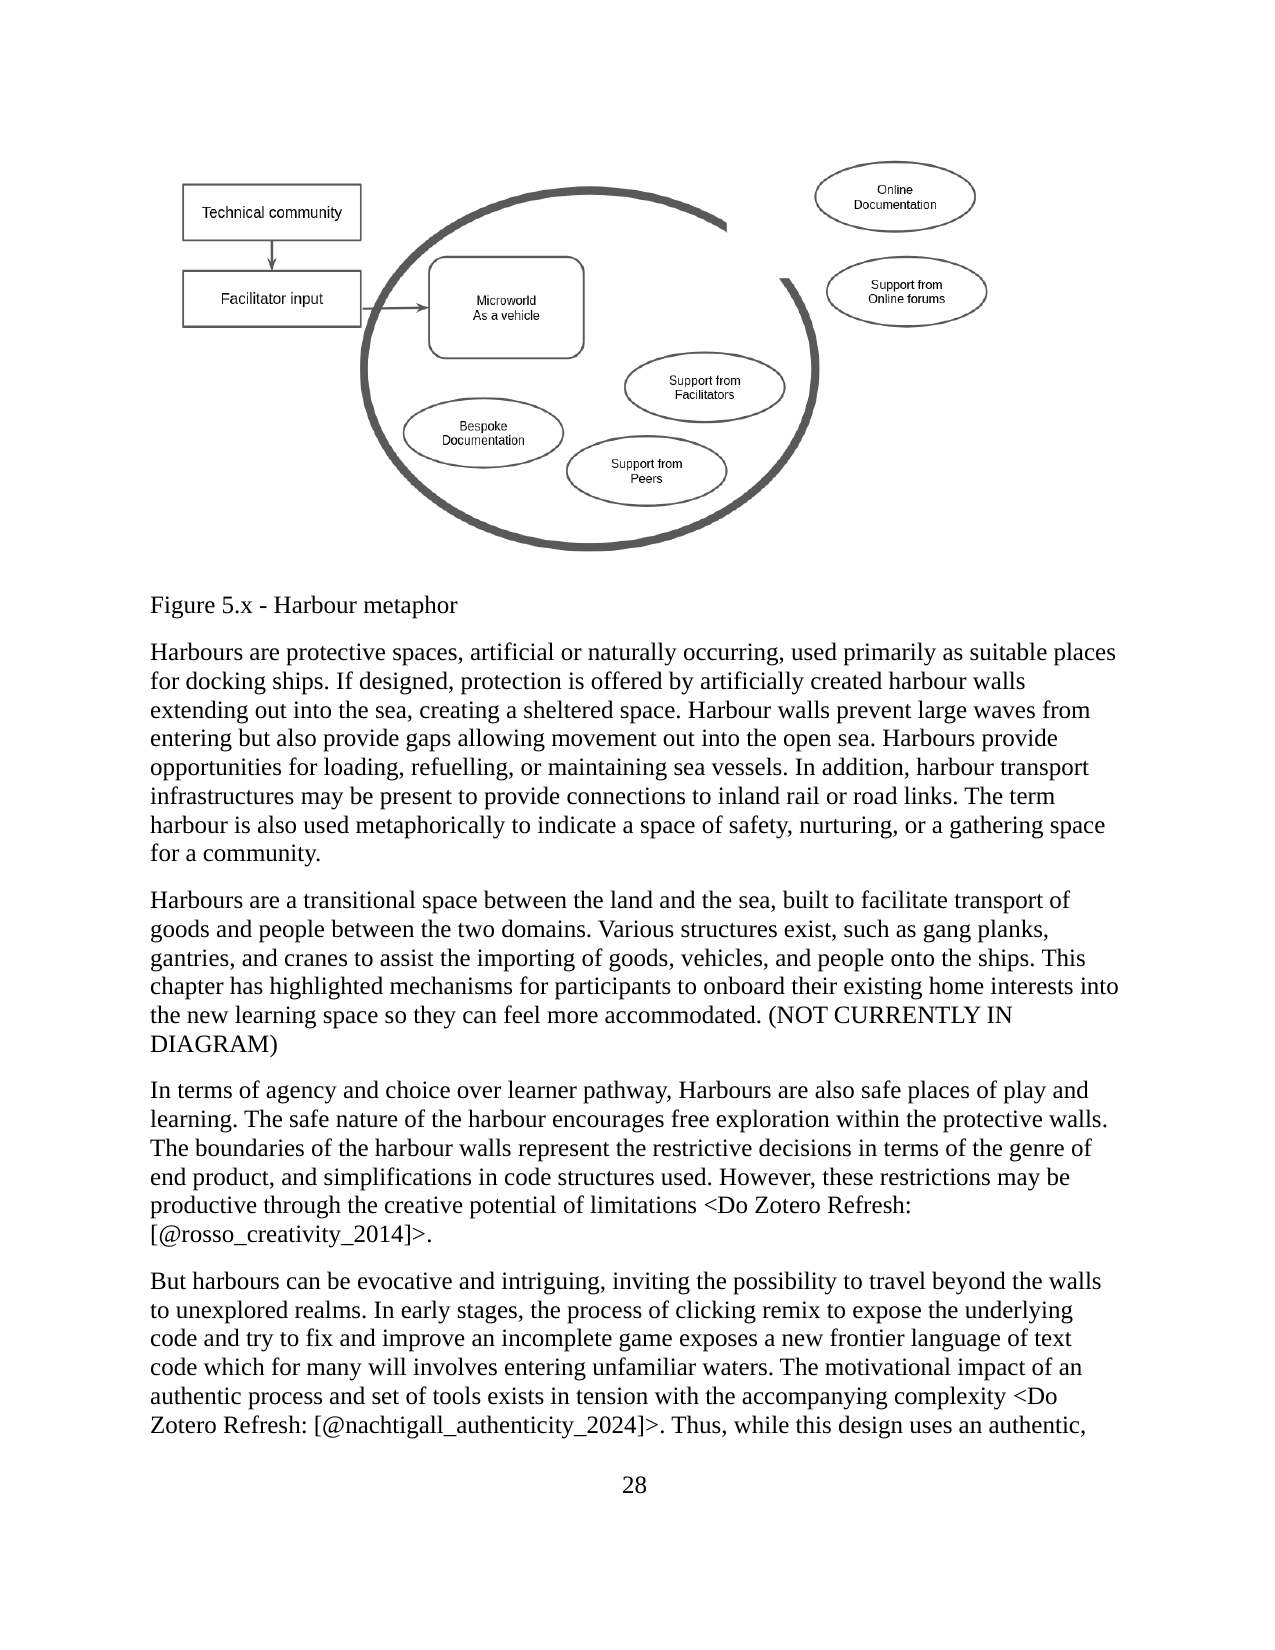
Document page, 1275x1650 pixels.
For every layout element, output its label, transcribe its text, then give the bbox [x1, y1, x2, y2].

text Harbours are a transitional space between the land and the sea, built to facilitate transport of goods and people between the two domains. Various structures exist, such as gang planks, gantries, and cranes to assist the importing of goods, vehicles, and people onto the ships. This chapter has highlighted mechanisms for participants to onboard their existing home interests into the new learning space so they can feel more accommodated. (NOT CURRENTLY IN DIAGRAM) [150, 885, 1125, 1058]
text Figure 5.x - Harbour metaphor [150, 591, 1125, 619]
picture [150, 150, 1077, 573]
text Harbours are protective spaces, artificial or naturally occurring, used primarily as suitable places for docking ships. If designed, protection is offered by artificially created harbour walls extending out into the sea, creating a sheltered space. Harbour walls prevent large waves from entering but also provide gaps allowing movement out into the open sea. Harbours provide opportunities for loading, refuelling, or maintaining sea vessels. In addition, harbour transport infrastructures may be present to provide connections to inland rail or road links. The term harbour is also used metaphorically to indicate a space of safety, nurturing, or a gathering space for a community. [150, 637, 1125, 867]
text But harbours can be evocative and intriguing, inviting the possibility to travel beyond the walls to unexplored realms. In early stages, the process of clicking remix to expose the underlying code and try to fix and improve an incomplete game exposes a new frontier language of text code which for many will involves entering unfamiliar waters. The motivational impact of an authentic process and set of tools exists in tension with the accompanying complexity <Do Zotero Refresh: [@nachtigall_authenticity_2024]>. Thus, while this design uses an authentic, [150, 1266, 1125, 1438]
text In terms of agency and choice over learner pathway, Harbours are also safe places of play and learning. The safe nature of the harbour encourages free exploration within the protective walls. The boundaries of the harbour walls represent the restrictive decisions in terms of the genre of end product, and simplifications in code structures used. However, these restrictions may be productive through the creative potential of limitations <Do Zotero Refresh: [@rosso_creativity_2014]>. [150, 1076, 1125, 1248]
